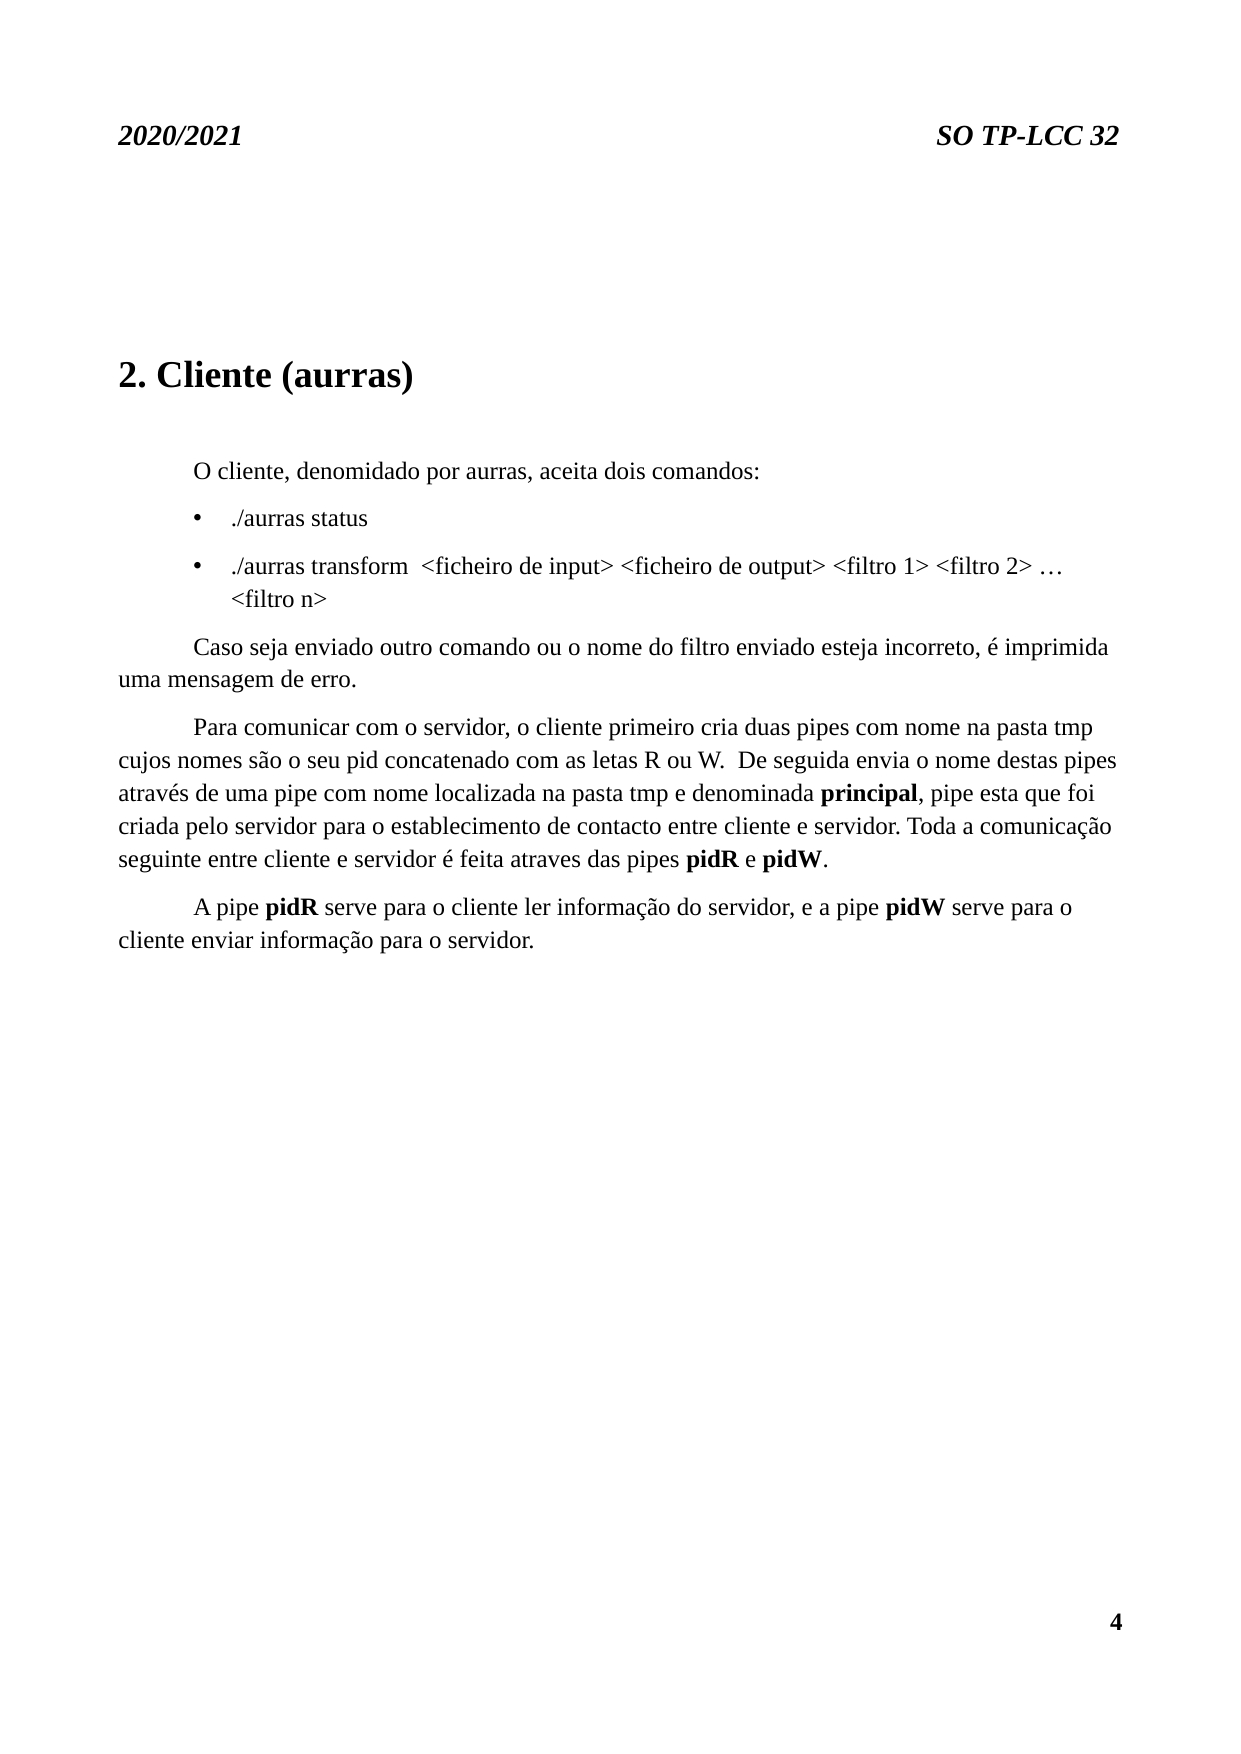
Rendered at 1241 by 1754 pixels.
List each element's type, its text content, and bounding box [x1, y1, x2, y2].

text A pipe pidR serve para o cliente ler informação do servidor, e a pipe pidW serve para o cliente enviar informação para o servidor. [118, 892, 1122, 954]
text O cliente, denomidado por aurras, aceita dois comandos: [118, 456, 1122, 484]
text Para comunicar com o servidor, o cliente primeiro cria duas pipes com nome na pasta tmp cujos nomes são o seu pid concatenado com as letas R ou W. De seguida envia o nome destas pipes através de uma pipe com nome localizada na pasta tmp e denominada principal, pipe esta que foi criada pelo servidor para o establecimento de contacto entre cliente e servidor. Toda a comunicação seguinte entre cliente e servidor é feita atraves das pipes pidR e pidW. [118, 712, 1122, 873]
list ./aurras status [193, 503, 1122, 532]
subtitle 2. Cliente (aurras) [118, 352, 1122, 396]
list ./aurras transform <ficheiro de input> <ficheiro de output> <filtro 1> <filtro 2> … <filtro n> [193, 551, 1122, 613]
text Caso seja enviado outro comando ou o nome do filtro enviado esteja incorreto, é imprimida uma mensagem de erro. [118, 632, 1122, 693]
